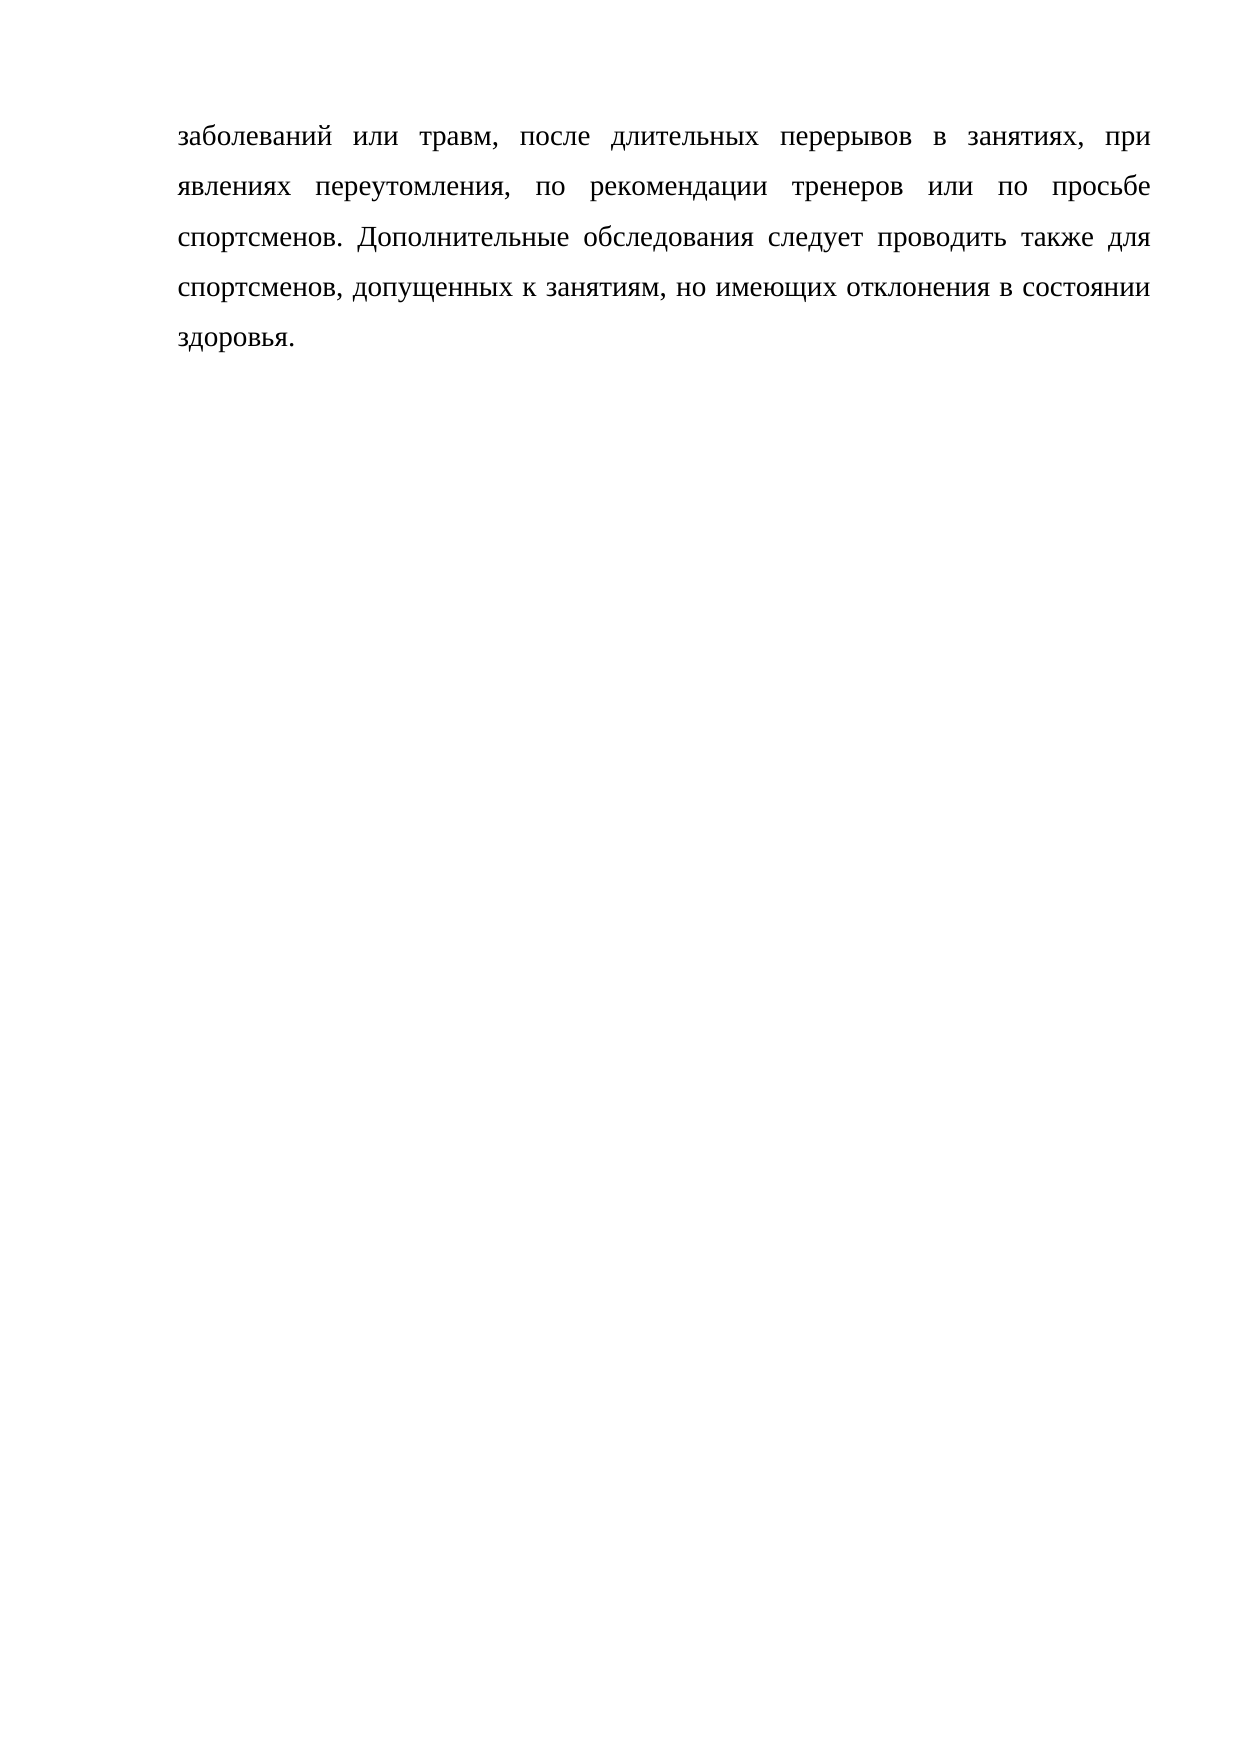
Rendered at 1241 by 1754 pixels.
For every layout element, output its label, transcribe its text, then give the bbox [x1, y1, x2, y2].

text заболеваний или травм, после длительных перерывов в занятиях, при явлениях переутомления, по рекомендации тренеров или по просьбе спортсменов. Дополнительные обследования следует проводить также для спортсменов, допущенных к занятиям, но имеющих отклонения в состоянии здоровья. [177, 118, 1152, 353]
